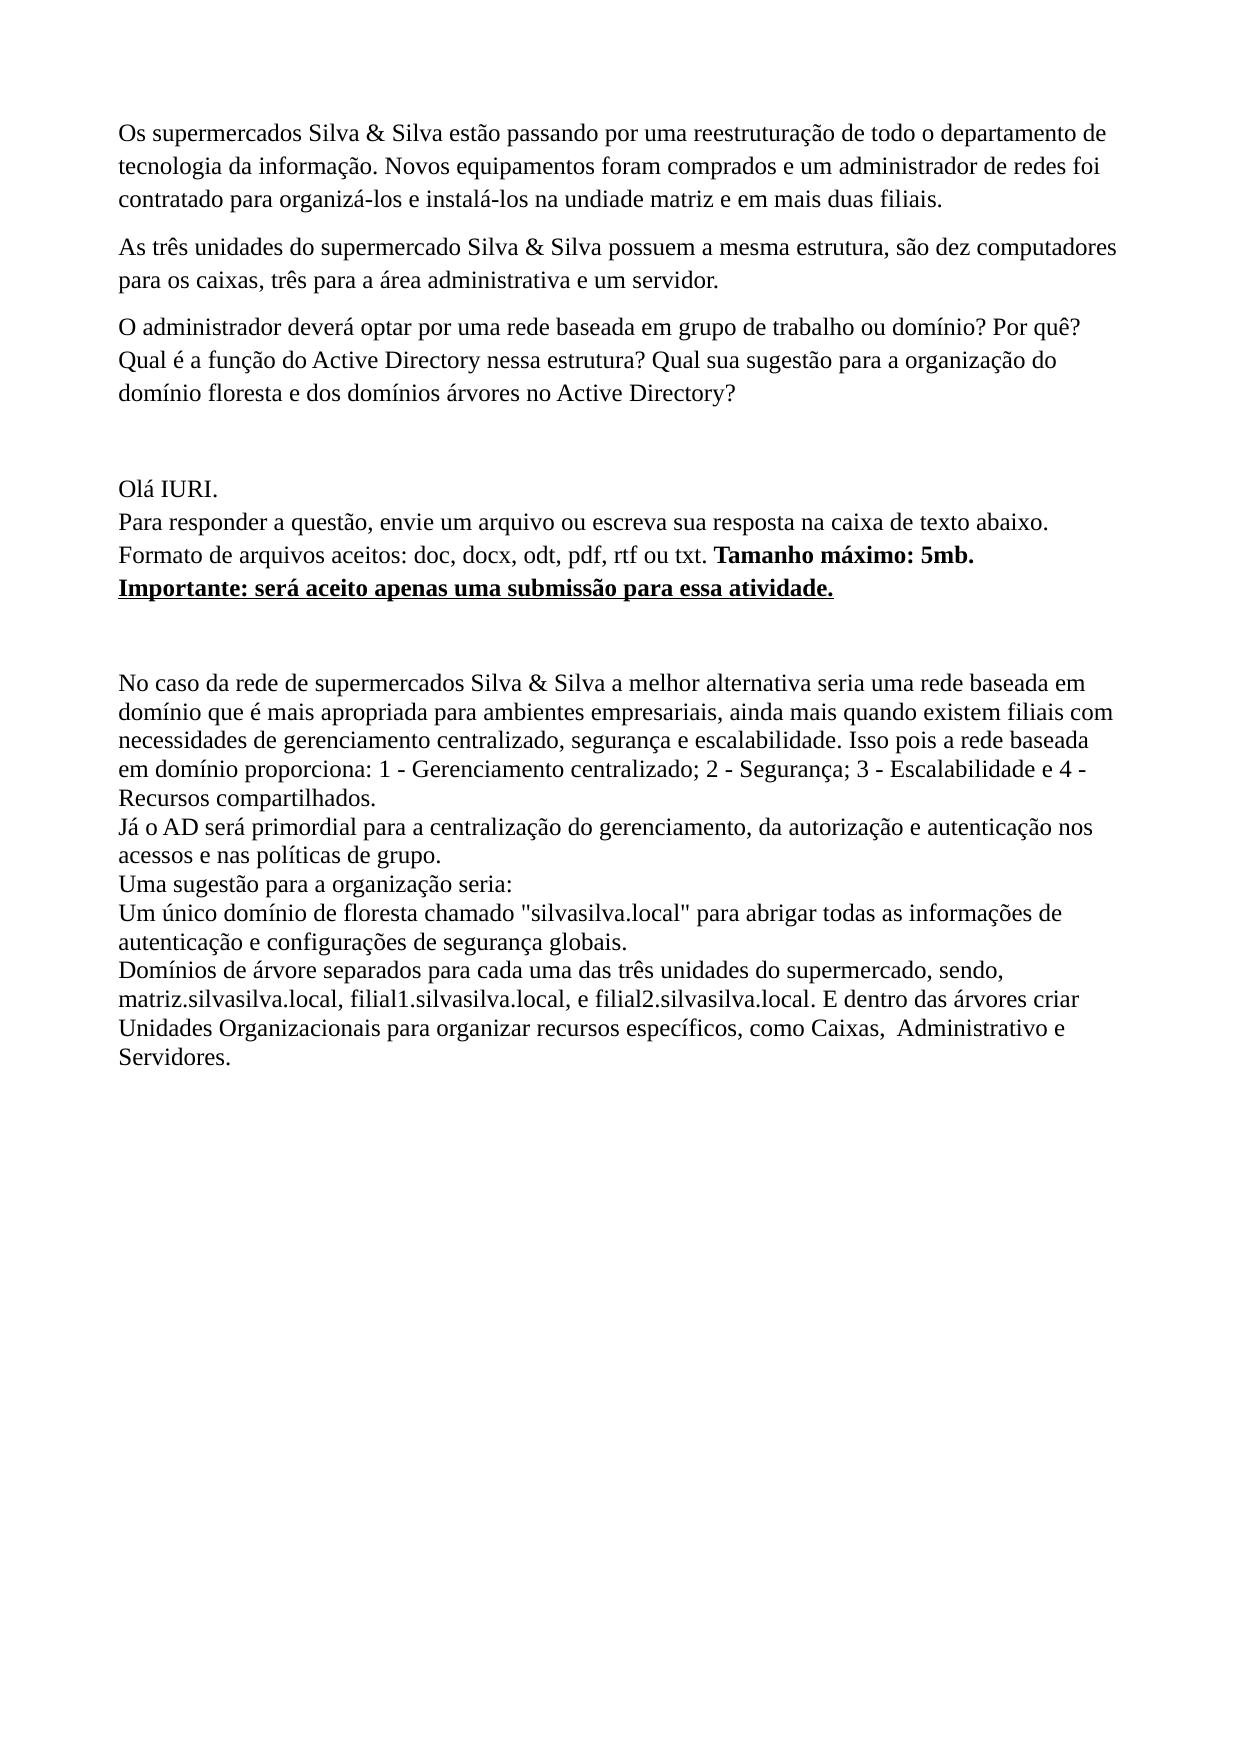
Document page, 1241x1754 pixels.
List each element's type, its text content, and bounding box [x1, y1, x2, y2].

text As três unidades do supermercado Silva & Silva possuem a mesma estrutura, são dez computadores para os caixas, três para a área administrativa e um servidor. [118, 232, 1122, 293]
text No caso da rede de supermercados Silva & Silva a melhor alternativa seria uma rede baseada em domínio que é mais apropriada para ambientes empresariais, ainda mais quando existem filiais com necessidades de gerenciamento centralizado, segurança e escalabilidade. Isso pois a rede baseada em domínio proporciona: 1 - Gerenciamento centralizado; 2 - Segurança; 3 - Escalabilidade e 4 - Recursos compartilhados. [118, 668, 1122, 812]
text Uma sugestão para a organização seria: [118, 869, 1122, 898]
text Domínios de árvore separados para cada uma das três unidades do supermercado, sendo, matriz.silvasilva.local, filial1.silvasilva.local, e filial2.silvasilva.local. E dentro das árvores criar Unidades Organizacionais para organizar recursos específicos, como Caixas, Administrativo e Servidores. [118, 955, 1122, 1070]
text Os supermercados Silva & Silva estão passando por uma reestruturação de todo o departamento de tecnologia da informação. Novos equipamentos foram comprados e um administrador de redes foi contratado para organizá-los e instalá-los na undiade matriz e em mais duas filiais. [118, 118, 1122, 213]
text Olá IURI. Para responder a questão, envie um arquivo ou escreva sua resposta na caixa de texto abaixo. Formato de arquivos aceitos: doc, docx, odt, pdf, rtf ou txt. Tamanho máximo: 5mb. Importante: será aceito apenas uma submissão para essa atividade. [118, 474, 1122, 601]
text O administrador deverá optar por uma rede baseada em grupo de trabalho ou domínio? Por quê? Qual é a função do Active Directory nessa estrutura? Qual sua sugestão para a organização do domínio floresta e dos domínios árvores no Active Directory? [118, 312, 1122, 407]
text Um único domínio de floresta chamado "silvasilva.local" para abrigar todas as informações de autenticação e configurações de segurança globais. [118, 898, 1122, 955]
text Já o AD será primordial para a centralização do gerenciamento, da autorização e autenticação nos acessos e nas políticas de grupo. [118, 812, 1122, 869]
